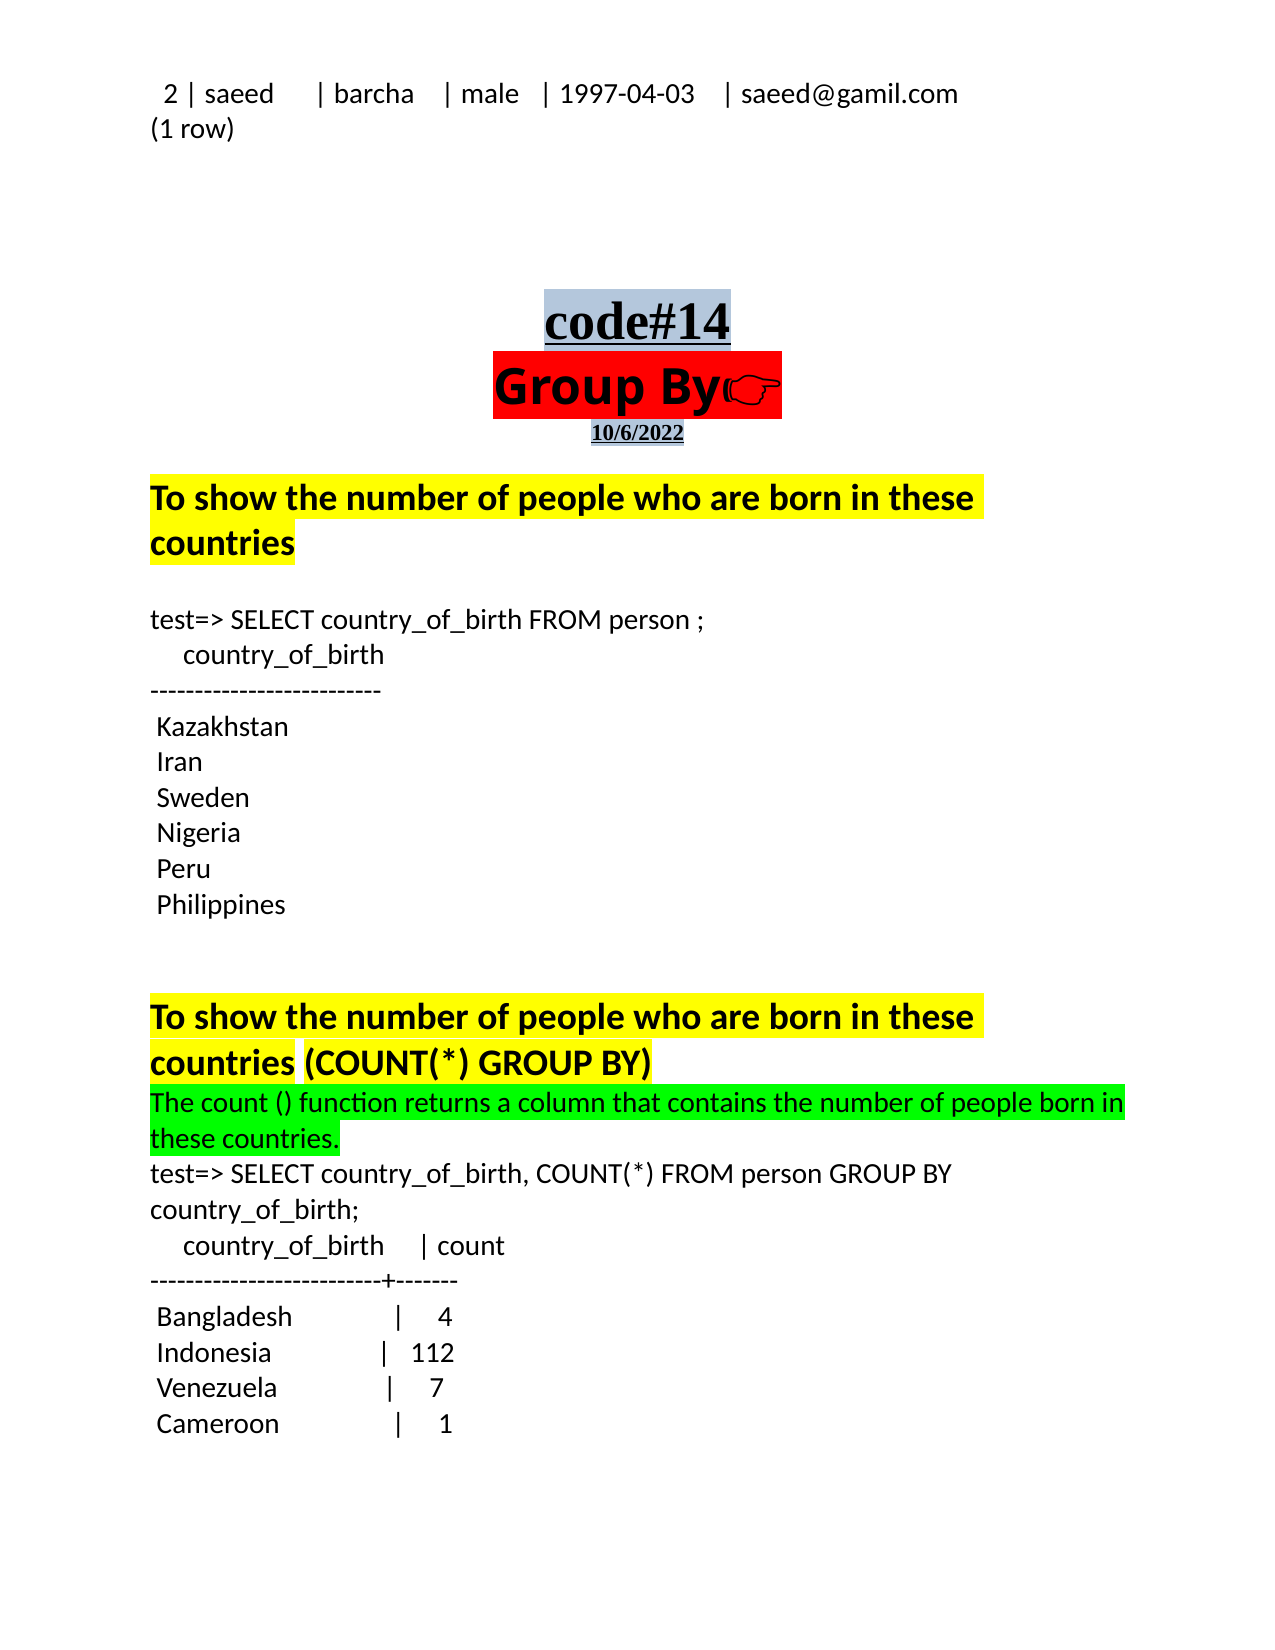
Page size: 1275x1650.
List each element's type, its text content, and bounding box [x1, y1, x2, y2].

text Indonesia | 112 [150, 1334, 1125, 1369]
text test=> SELECT country_of_birth FROM person ; [150, 601, 1125, 636]
text Peru [150, 850, 1125, 886]
text To show the number of people who are born in these countries (COUNT(*) GROUP BY) [150, 993, 1125, 1084]
text test=> SELECT country_of_birth, COUNT(*) FROM person GROUP BY country_of_birth; [150, 1156, 1125, 1227]
text Sweden [150, 779, 1125, 814]
text Venezuela | 7 [150, 1369, 1125, 1405]
text country_of_birth [150, 636, 1125, 672]
text -------------------------- [150, 672, 1125, 708]
text Group By👉 [150, 351, 1125, 419]
text Iran [150, 743, 1125, 779]
text Nigeria [150, 814, 1125, 850]
text (1 row) [150, 111, 1125, 146]
text country_of_birth | count [150, 1227, 1125, 1262]
text Bangladesh | 4 [150, 1298, 1125, 1334]
text Philippines [150, 886, 1125, 921]
text code#14 [150, 289, 1125, 351]
text 10/6/2022 [150, 419, 1125, 446]
text 2 | saeed | barcha | male | 1997-04-03 | saeed@gamil.com [150, 75, 1125, 111]
text Cameroon | 1 [150, 1405, 1125, 1441]
text To show the number of people who are born in these countries [150, 473, 1125, 565]
text --------------------------+------- [150, 1262, 1125, 1298]
text The count () function returns a column that contains the number of people born in these countries. [150, 1084, 1125, 1156]
text Kazakhstan [150, 708, 1125, 743]
